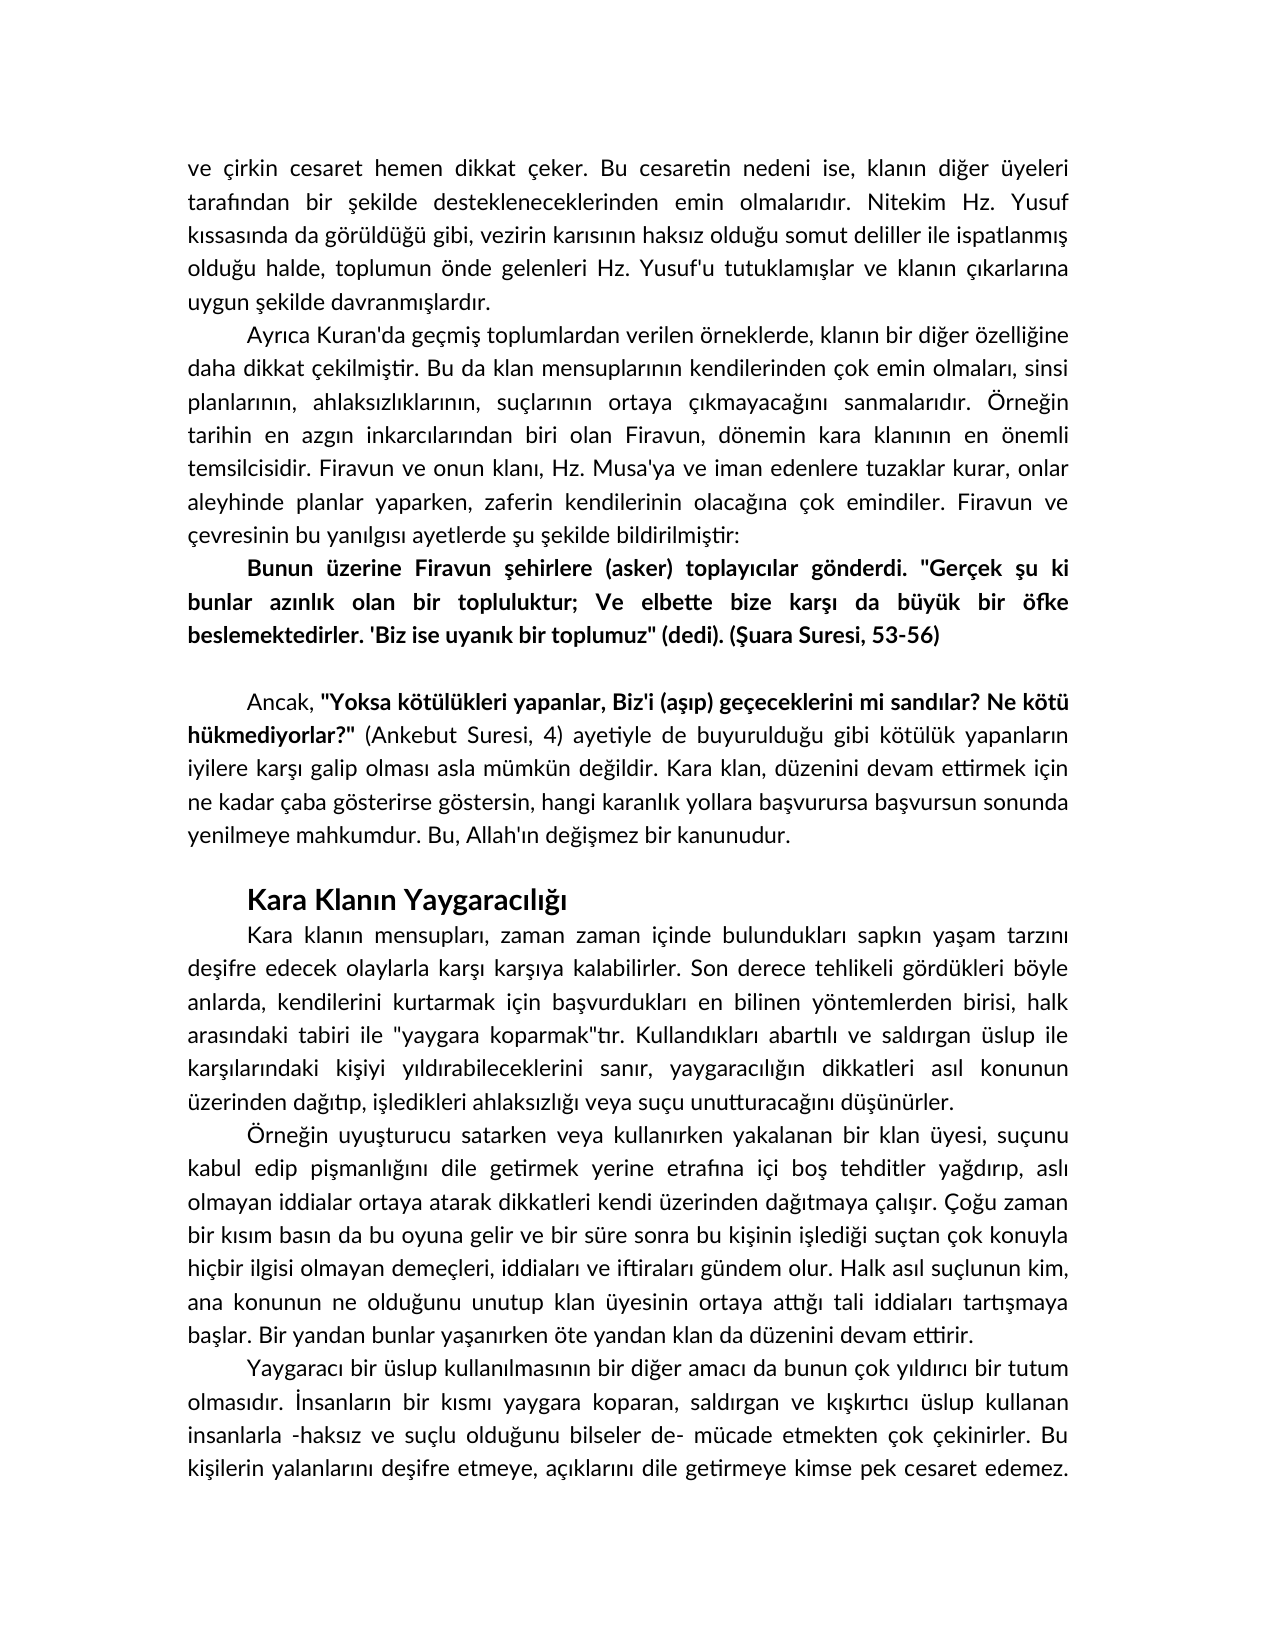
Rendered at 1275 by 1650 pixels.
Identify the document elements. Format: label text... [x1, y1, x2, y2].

text Bunun üzerine Firavun şehirlere (asker) toplayıcılar gönderdi. "Gerçek şu ki bunlar azınlık olan bir topluluktur; Ve elbette bize karşı da büyük bir öfke beslemektedirler. 'Biz ise uyanık bir toplumuz" (dedi). (Şuara Suresi, 53-56) [187, 550, 1070, 650]
text Örneğin uyuşturucu satarken veya kullanırken yakalanan bir klan üyesi, suçunu kabul edip pişmanlığını dile getirmek yerine etrafına içi boş tehditler yağdırıp, aslı olmayan iddialar ortaya atarak dikkatleri kendi üzerinden dağıtmaya çalışır. Çoğu zaman bir kısım basın da bu oyuna gelir ve bir süre sonra bu kişinin işlediği suçtan çok konuyla hiçbir ilgisi olmayan demeçleri, iddiaları ve iftiraları gündem olur. Halk asıl suçlunun kim, ana konunun ne olduğunu unutup klan üyesinin ortaya attığı tali iddiaları tartışmaya başlar. Bir yandan bunlar yaşanırken öte yandan klan da düzenini devam ettirir. [187, 1117, 1070, 1350]
text ve çirkin cesaret hemen dikkat çeker. Bu cesaretin nedeni ise, klanın diğer üyeleri tarafından bir şekilde destekleneceklerinden emin olmalarıdır. Nitekim Hz. Yusuf kıssasında da görüldüğü gibi, vezirin karısının haksız olduğu somut deliller ile ispatlanmış olduğu halde, toplumun önde gelenleri Hz. Yusuf'u tutuklamışlar ve klanın çıkarlarına uygun şekilde davranmışlardır. [187, 150, 1070, 317]
text Kara klanın mensupları, zaman zaman içinde bulundukları sapkın yaşam tarzını deşifre edecek olaylarla karşı karşıya kalabilirler. Son derece tehlikeli gördükleri böyle anlarda, kendilerini kurtarmak için başvurdukları en bilinen yöntemlerden birisi, halk arasındaki tabiri ile "yaygara koparmak"tır. Kullandıkları abartılı ve saldırgan üslup ile karşılarındaki kişiyi yıldırabileceklerini sanır, yaygaracılığın dikkatleri asıl konunun üzerinden dağıtıp, işledikleri ahlaksızlığı veya suçu unutturacağını düşünürler. [187, 917, 1070, 1117]
text Yaygaracı bir üslup kullanılmasının bir diğer amacı da bunun çok yıldırıcı bir tutum olmasıdır. İnsanların bir kısmı yaygara koparan, saldırgan ve kışkırtıcı üslup kullanan insanlarla -haksız ve suçlu olduğunu bilseler de- mücade etmekten çok çekinirler. Bu kişilerin yalanlarını deşifre etmeye, açıklarını dile getirmeye kimse pek cesaret edemez. [187, 1350, 1070, 1483]
text Ayrıca Kuran'da geçmiş toplumlardan verilen örneklerde, klanın bir diğer özelliğine daha dikkat çekilmiştir. Bu da klan mensuplarının kendilerinden çok emin olmaları, sinsi planlarının, ahlaksızlıklarının, suçlarının ortaya çıkmayacağını sanmalarıdır. Örneğin tarihin en azgın inkarcılarından biri olan Firavun, dönemin kara klanının en önemli temsilcisidir. Firavun ve onun klanı, Hz. Musa'ya ve iman edenlere tuzaklar kurar, onlar aleyhinde planlar yaparken, zaferin kendilerinin olacağına çok emindiler. Firavun ve çevresinin bu yanılgısı ayetlerde şu şekilde bildirilmiştir: [187, 317, 1070, 550]
text Ancak, "Yoksa kötülükleri yapanlar, Biz'i (aşıp) geçeceklerini mi sandılar? Ne kötü hükmediyorlar?" (Ankebut Suresi, 4) ayetiyle de buyurulduğu gibi kötülük yapanların iyilere karşı galip olması asla mümkün değildir. Kara klan, düzenini devam ettirmek için ne kadar çaba gösterirse göstersin, hangi karanlık yollara başvurursa başvursun sonunda yenilmeye mahkumdur. Bu, Allah'ın değişmez bir kanunudur. [187, 683, 1070, 850]
text Kara Klanın Yaygaracılığı [187, 883, 1070, 917]
